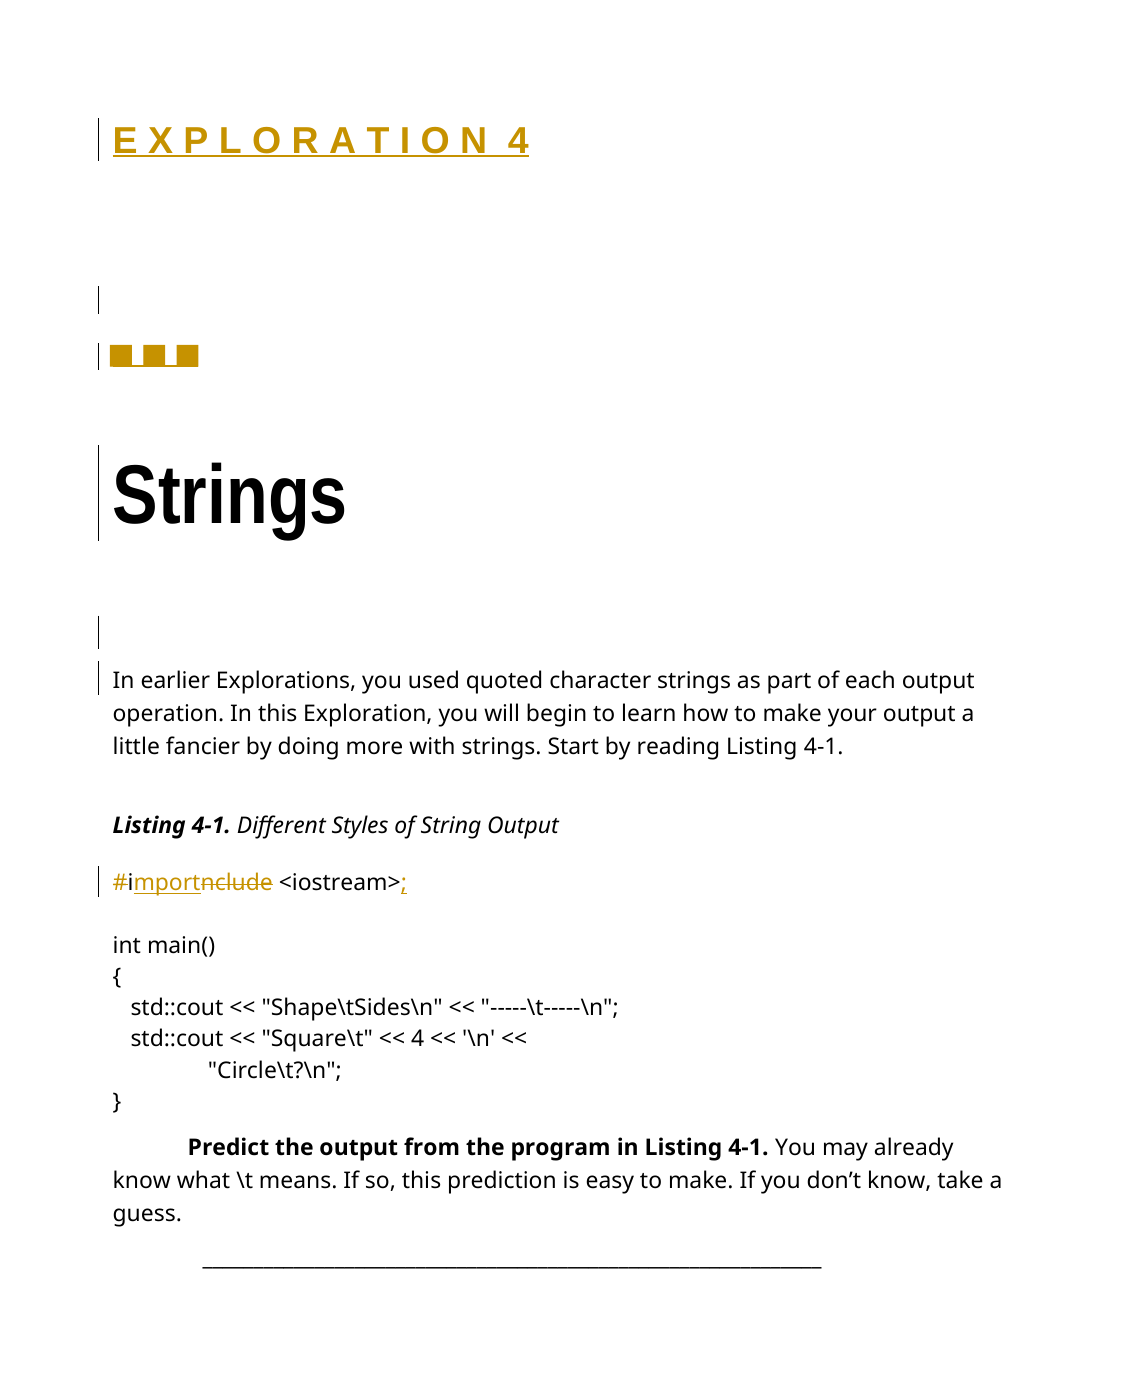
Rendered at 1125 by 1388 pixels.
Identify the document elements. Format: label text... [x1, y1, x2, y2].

text E X P L O R A T I O N 4 [112, 118, 1012, 161]
text Listing 4-1. Different Styles of String Output [112, 809, 1012, 841]
text std::cout << "Shape\tSides\n" << "-----\t-----\n"; [112, 991, 1012, 1022]
text } [112, 1085, 1012, 1116]
title  [112, 343, 1012, 370]
title Strings [112, 445, 1012, 541]
text std::cout << "Square\t" << 4 << '\n' << [112, 1022, 1012, 1054]
text int main() [112, 929, 1012, 960]
text In earlier Explorations, you used quoted character strings as part of each output operation. In this Exploration, you will begin to learn how to make your output a little fancier by doing more with strings. Start by reading Listing 4-1. [112, 616, 1012, 761]
list _____________________________________________________________ [202, 1241, 1012, 1272]
text { [112, 960, 1012, 991]
text "Circle\t?\n"; [112, 1054, 1012, 1085]
text Predict the output from the program in Listing 4-1. You may already know what \t means. If so, this prediction is easy to make. If you don’t know, take a guess. [112, 1129, 1012, 1229]
text import <iostream>; [112, 866, 1012, 897]
